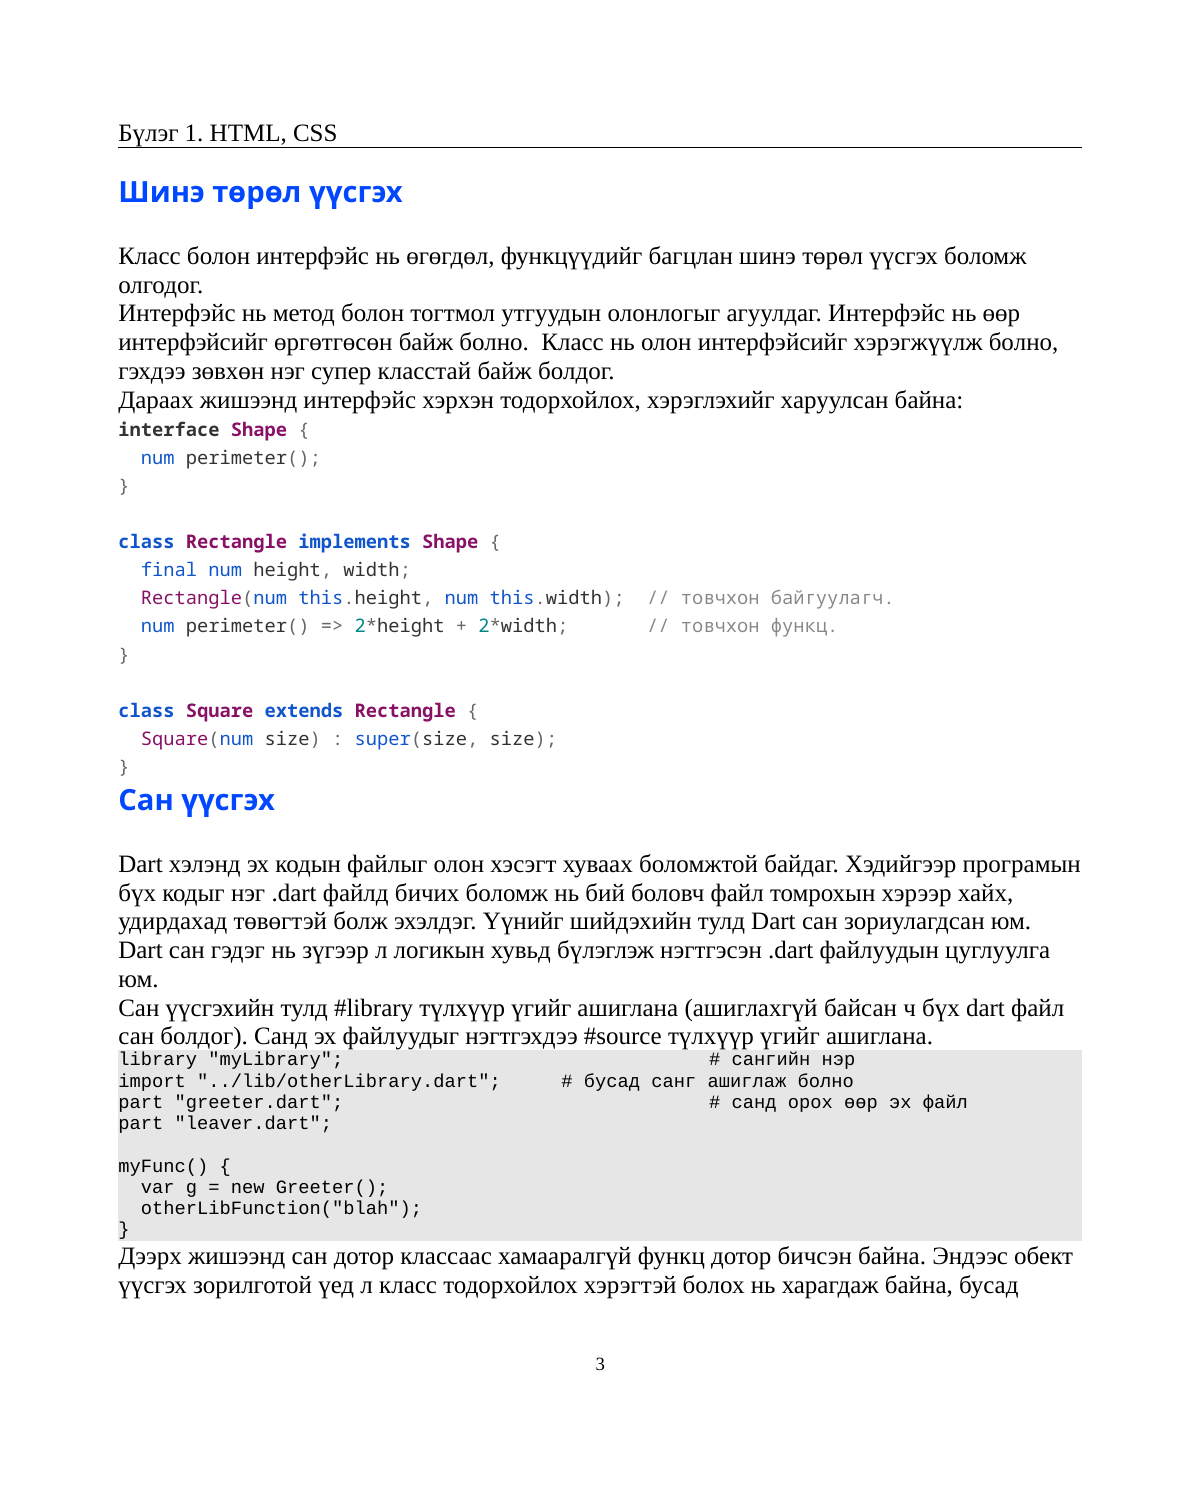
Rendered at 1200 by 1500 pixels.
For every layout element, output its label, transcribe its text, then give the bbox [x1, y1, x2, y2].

text Класс болон интерфэйс нь өгөгдөл, функцүүдийг багцлан шинэ төрөл үүсгэх боломж олгодог. [118, 241, 1082, 298]
text Rectangle(num this.height, num this.width); // товчхон байгуулагч. [118, 582, 1082, 610]
text class Rectangle implements Shape { [118, 526, 1082, 554]
text } [118, 1220, 1082, 1241]
text } [118, 751, 1082, 779]
text otherLibFunction("blah"); [118, 1199, 1082, 1220]
text Square(num size) : super(size, size); [118, 723, 1082, 751]
text import "../lib/otherLibrary.dart"; # бусад санг ашиглаж болно [118, 1071, 1082, 1093]
subtitle Сан үүсгэх [118, 779, 1082, 819]
text Дараах жишээнд интерфэйс хэрхэн тодорхойлох, хэрэглэхийг харуулсан байна: [118, 385, 1082, 413]
text interface Shape { [118, 413, 1082, 442]
text myFunc() { [118, 1156, 1082, 1178]
subtitle Шинэ төрөл үүсгэх [118, 171, 1082, 211]
text library "myLibrary"; # сангийн нэр [118, 1050, 1082, 1071]
text var g = new Greeter(); [118, 1178, 1082, 1199]
text num perimeter() => 2*height + 2*width; // товчхон функц. [118, 610, 1082, 638]
text } [118, 470, 1082, 498]
text class Square extends Rectangle { [118, 695, 1082, 723]
text Интерфэйс нь метод болон тогтмол утгуудын олонлогыг агуулдаг. Интерфэйс нь өөр интерфэйсийг өргөтгөсөн байж болно. Класс нь олон интерфэйсийг хэрэгжүүлж болно, гэхдээ зөвхөн нэг супер класстай байж болдог. [118, 298, 1082, 385]
text final num height, width; [118, 554, 1082, 582]
text } [118, 638, 1082, 667]
text Дээрх жишээнд сан дотор классаас хамааралгүй функц дотор бичсэн байна. Эндээс обект үүсгэх зорилготой үед л класс тодорхойлох хэрэгтэй болох нь харагдаж байна, бусад [118, 1241, 1082, 1299]
text Dart хэлэнд эх кодын файлыг олон хэсэгт хуваах боломжтой байдаг. Хэдийгээр програмын бүх кодыг нэг .dart файлд бичих боломж нь бий боловч файл томрохын хэрээр хайх, удирдахад төвөгтэй болж эхэлдэг. Үүнийг шийдэхийн тулд Dart сан зориулагдсан юм. Dart сан гэдэг нь зүгээр л логикын хувьд бүлэглэж нэгтгэсэн .dart файлуудын цуглуулга юм. [118, 849, 1082, 993]
text Сан үүсгэхийн тулд #library түлхүүр үгийг ашиглана (ашиглахгүй байсан ч бүх dart файл сан болдог). Санд эх файлуудыг нэгтгэхдээ #source түлхүүр үгийг ашиглана. [118, 993, 1082, 1050]
text num perimeter(); [118, 442, 1082, 470]
text part "leaver.dart"; [118, 1114, 1082, 1135]
text part "greeter.dart"; # санд орох өөр эх файл [118, 1093, 1082, 1114]
